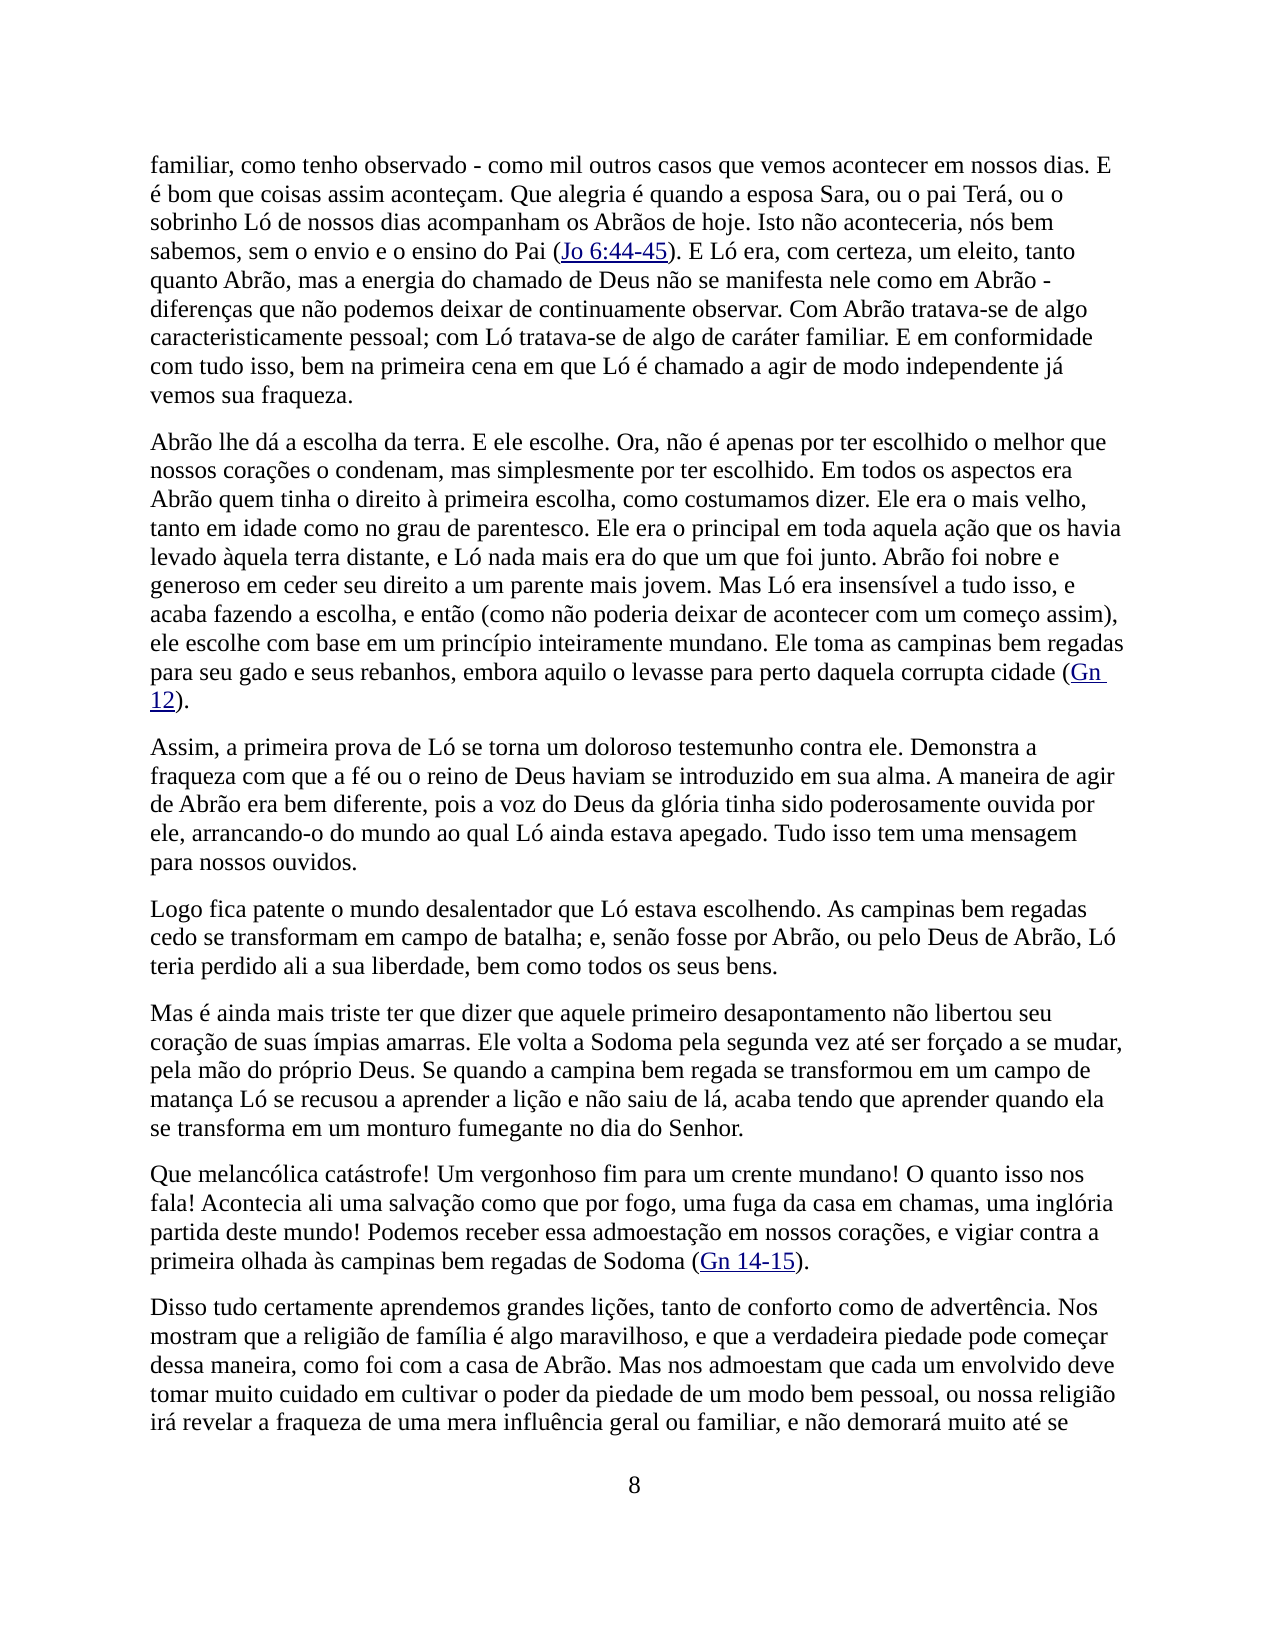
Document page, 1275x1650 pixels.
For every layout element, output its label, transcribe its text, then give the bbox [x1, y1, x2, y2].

text familiar, como tenho observado - como mil outros casos que vemos acontecer em nossos dias. E é bom que coisas assim aconteçam. Que alegria é quando a esposa Sara, ou o pai Terá, ou o sobrinho Ló de nossos dias acompanham os Abrãos de hoje. Isto não aconteceria, nós bem sabemos, sem o envio e o ensino do Pai (Jo 6:44-45). E Ló era, com certeza, um eleito, tanto quanto Abrão, mas a energia do chamado de Deus não se manifesta nele como em Abrão - diferenças que não podemos deixar de continuamente observar. Com Abrão tratava-se de algo caracteristicamente pessoal; com Ló tratava-se de algo de caráter familiar. E em conformidade com tudo isso, bem na primeira cena em que Ló é chamado a agir de modo independente já vemos sua fraqueza. [150, 150, 1125, 409]
text Assim, a primeira prova de Ló se torna um doloroso testemunho contra ele. Demonstra a fraqueza com que a fé ou o reino de Deus haviam se introduzido em sua alma. A maneira de agir de Abrão era bem diferente, pois a voz do Deus da glória tinha sido poderosamente ouvida por ele, arrancando-o do mundo ao qual Ló ainda estava apegado. Tudo isso tem uma mensagem para nossos ouvidos. [150, 732, 1125, 876]
text Mas é ainda mais triste ter que dizer que aquele primeiro desapontamento não libertou seu coração de suas ímpias amarras. Ele volta a Sodoma pela segunda vez até ser forçado a se mudar, pela mão do próprio Deus. Se quando a campina bem regada se transformou em um campo de matança Ló se recusou a aprender a lição e não saiu de lá, acaba tendo que aprender quando ela se transforma em um monturo fumegante no dia do Senhor. [150, 998, 1125, 1142]
text Disso tudo certamente aprendemos grandes lições, tanto de conforto como de advertência. Nos mostram que a religião de família é algo maravilhoso, e que a verdadeira piedade pode começar dessa maneira, como foi com a casa de Abrão. Mas nos admoestam que cada um envolvido deve tomar muito cuidado em cultivar o poder da piedade de um modo bem pessoal, ou nossa religião irá revelar a fraqueza de uma mera influência geral ou familiar, e não demorará muito até se [150, 1292, 1125, 1436]
text Que melancólica catástrofe! Um vergonhoso fim para um crente mundano! O quanto isso nos fala! Acontecia ali uma salvação como que por fogo, uma fuga da casa em chamas, uma inglória partida deste mundo! Podemos receber essa admoestação em nossos corações, e vigiar contra a primeira olhada às campinas bem regadas de Sodoma (Gn 14-15). [150, 1159, 1125, 1274]
text Logo fica patente o mundo desalentador que Ló estava escolhendo. As campinas bem regadas cedo se transformam em campo de batalha; e, senão fosse por Abrão, ou pelo Deus de Abrão, Ló teria perdido ali a sua liberdade, bem como todos os seus bens. [150, 894, 1125, 980]
text Abrão lhe dá a escolha da terra. E ele escolhe. Ora, não é apenas por ter escolhido o melhor que nossos corações o condenam, mas simplesmente por ter escolhido. Em todos os aspectos era Abrão quem tinha o direito à primeira escolha, como costumamos dizer. Ele era o mais velho, tanto em idade como no grau de parentesco. Ele era o principal em toda aquela ação que os havia levado àquela terra distante, e Ló nada mais era do que um que foi junto. Abrão foi nobre e generoso em ceder seu direito a um parente mais jovem. Mas Ló era insensível a tudo isso, e acaba fazendo a escolha, e então (como não poderia deixar de acontecer com um começo assim), ele escolhe com base em um princípio inteiramente mundano. Ele toma as campinas bem regadas para seu gado e seus rebanhos, embora aquilo o levasse para perto daquela corrupta cidade (Gn 12). [150, 427, 1125, 714]
